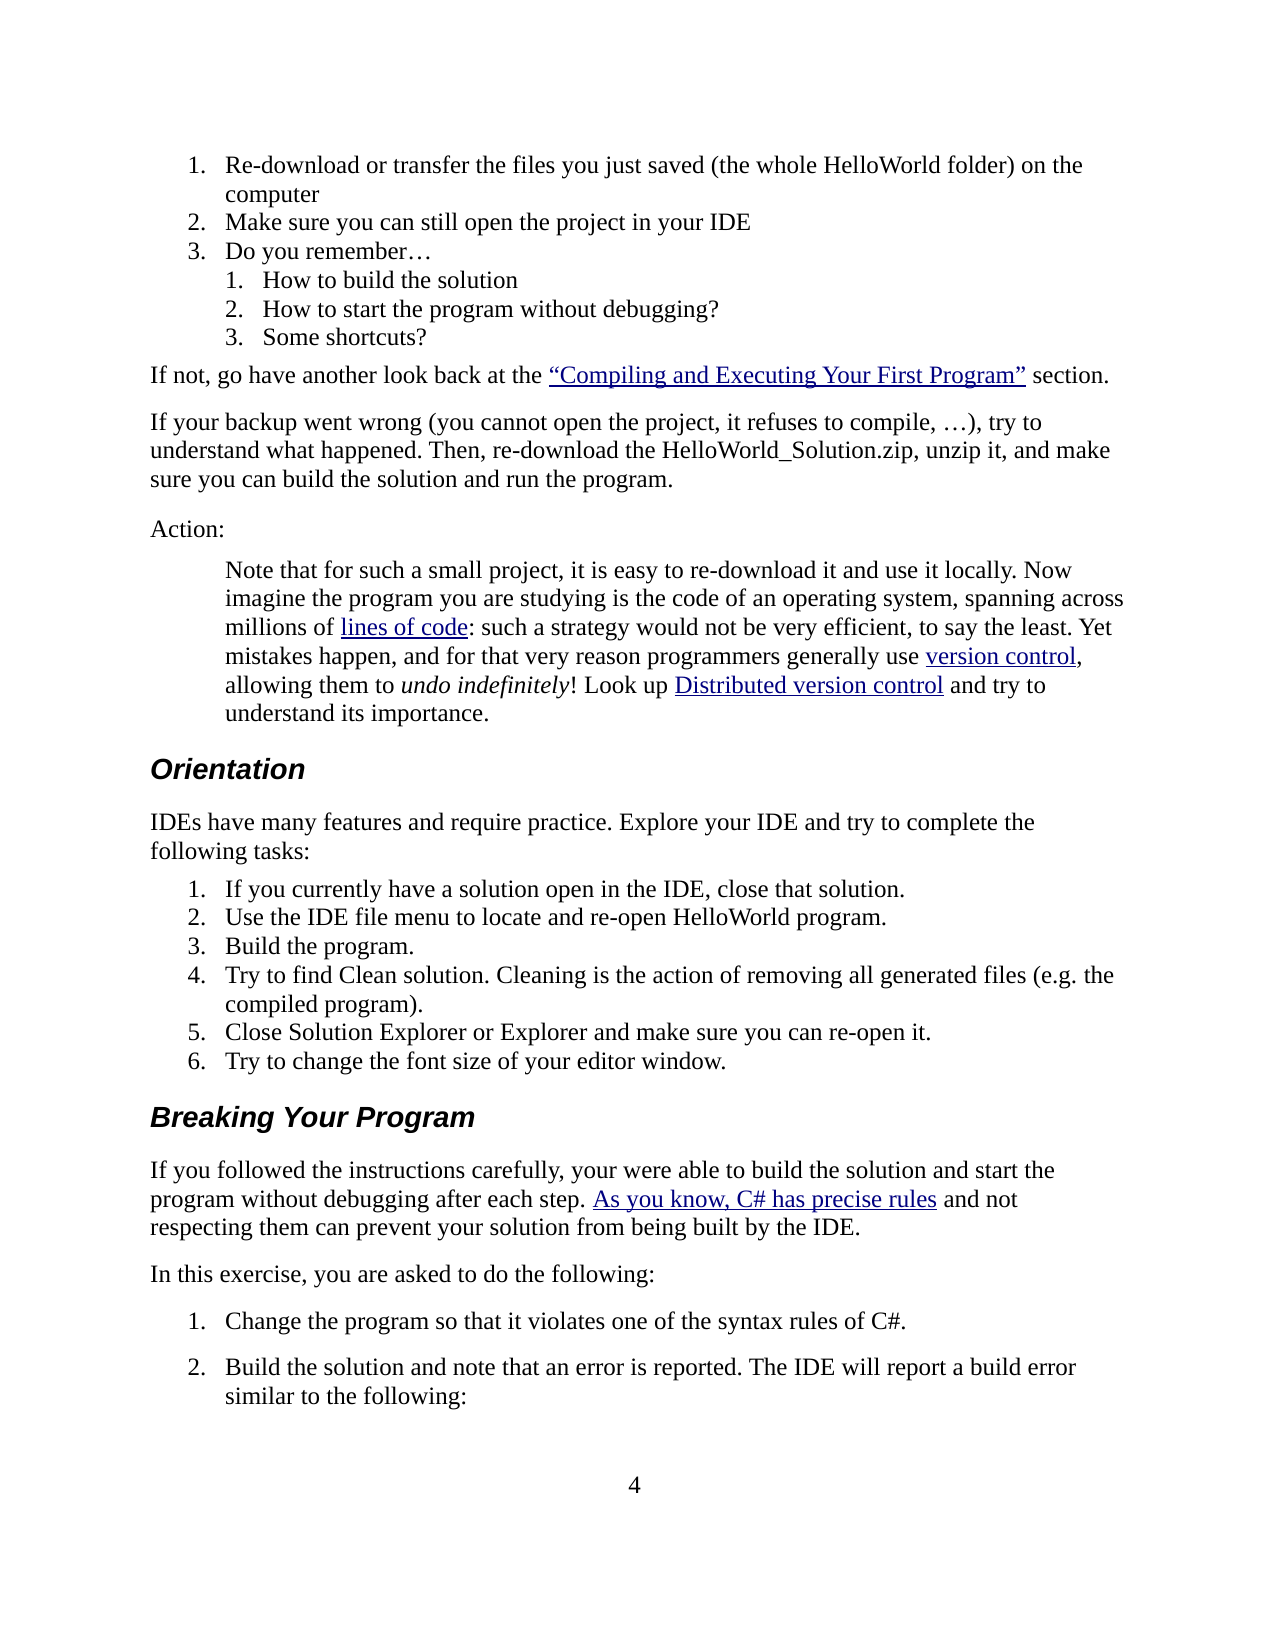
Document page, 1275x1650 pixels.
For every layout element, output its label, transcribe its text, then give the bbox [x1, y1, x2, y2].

text If your backup went wrong (you cannot open the project, it refuses to compile, …), try to understand what happened. Then, re-download the HelloWorld_Solution.zip, unzip it, and make sure you can build the solution and run the program. [150, 407, 1125, 493]
list Change the program so that it violates one of the syntax rules of C#. [187, 1306, 1125, 1334]
subtitle Breaking Your Program [150, 1100, 1125, 1133]
list Use the IDE file menu to locate and re-open HelloWorld program. [187, 902, 1125, 931]
list Build the solution and note that an error is reported. The IDE will report a build error similar to the following: [187, 1352, 1125, 1410]
list Make sure you can still open the project in your IDE [187, 207, 1125, 236]
text If not, go have another look back at the “Compiling and Executing Your First Program” section. [150, 360, 1125, 389]
list Re-download or transfer the files you just saved (the whole HelloWorld folder) on the computer [187, 150, 1125, 207]
list Some shortcuts? [225, 322, 1125, 351]
text In this exercise, you are asked to do the following: [150, 1259, 1125, 1288]
list Do you remember… [187, 236, 1125, 265]
text IDEs have many features and require practice. Explore your IDE and try to complete the following tasks: [150, 807, 1125, 865]
text Note that for such a small project, it is easy to re-download it and use it locally. Now imagine the program you are studying is the code of an operating system, spanning across millions of lines of code: such a strategy would not be very efficient, to say the least. Yet mistakes happen, and for that very reason programmers generally use version control, allowing them to undo indefinitely! Look up Distributed version control and try to understand its importance. [225, 555, 1125, 727]
list If you currently have a solution open in the IDE, close that solution. [187, 874, 1125, 902]
list How to build the solution [225, 265, 1125, 294]
list Try to find Clean solution. Cleaning is the action of removing all generated files (e.g. the compiled program). [187, 960, 1125, 1017]
text If you followed the instructions carefully, your were able to build the solution and start the program without debugging after each step. As you know, C# has precise rules and not respecting them can prevent your solution from being built by the IDE. [150, 1155, 1125, 1241]
list Try to change the font size of your editor window. [187, 1046, 1125, 1075]
text Action: [150, 514, 1125, 543]
list Build the program. [187, 931, 1125, 960]
list Close Solution Explorer or Explorer and make sure you can re-open it. [187, 1017, 1125, 1046]
subtitle Orientation [150, 752, 1125, 786]
list How to start the program without debugging? [225, 294, 1125, 322]
